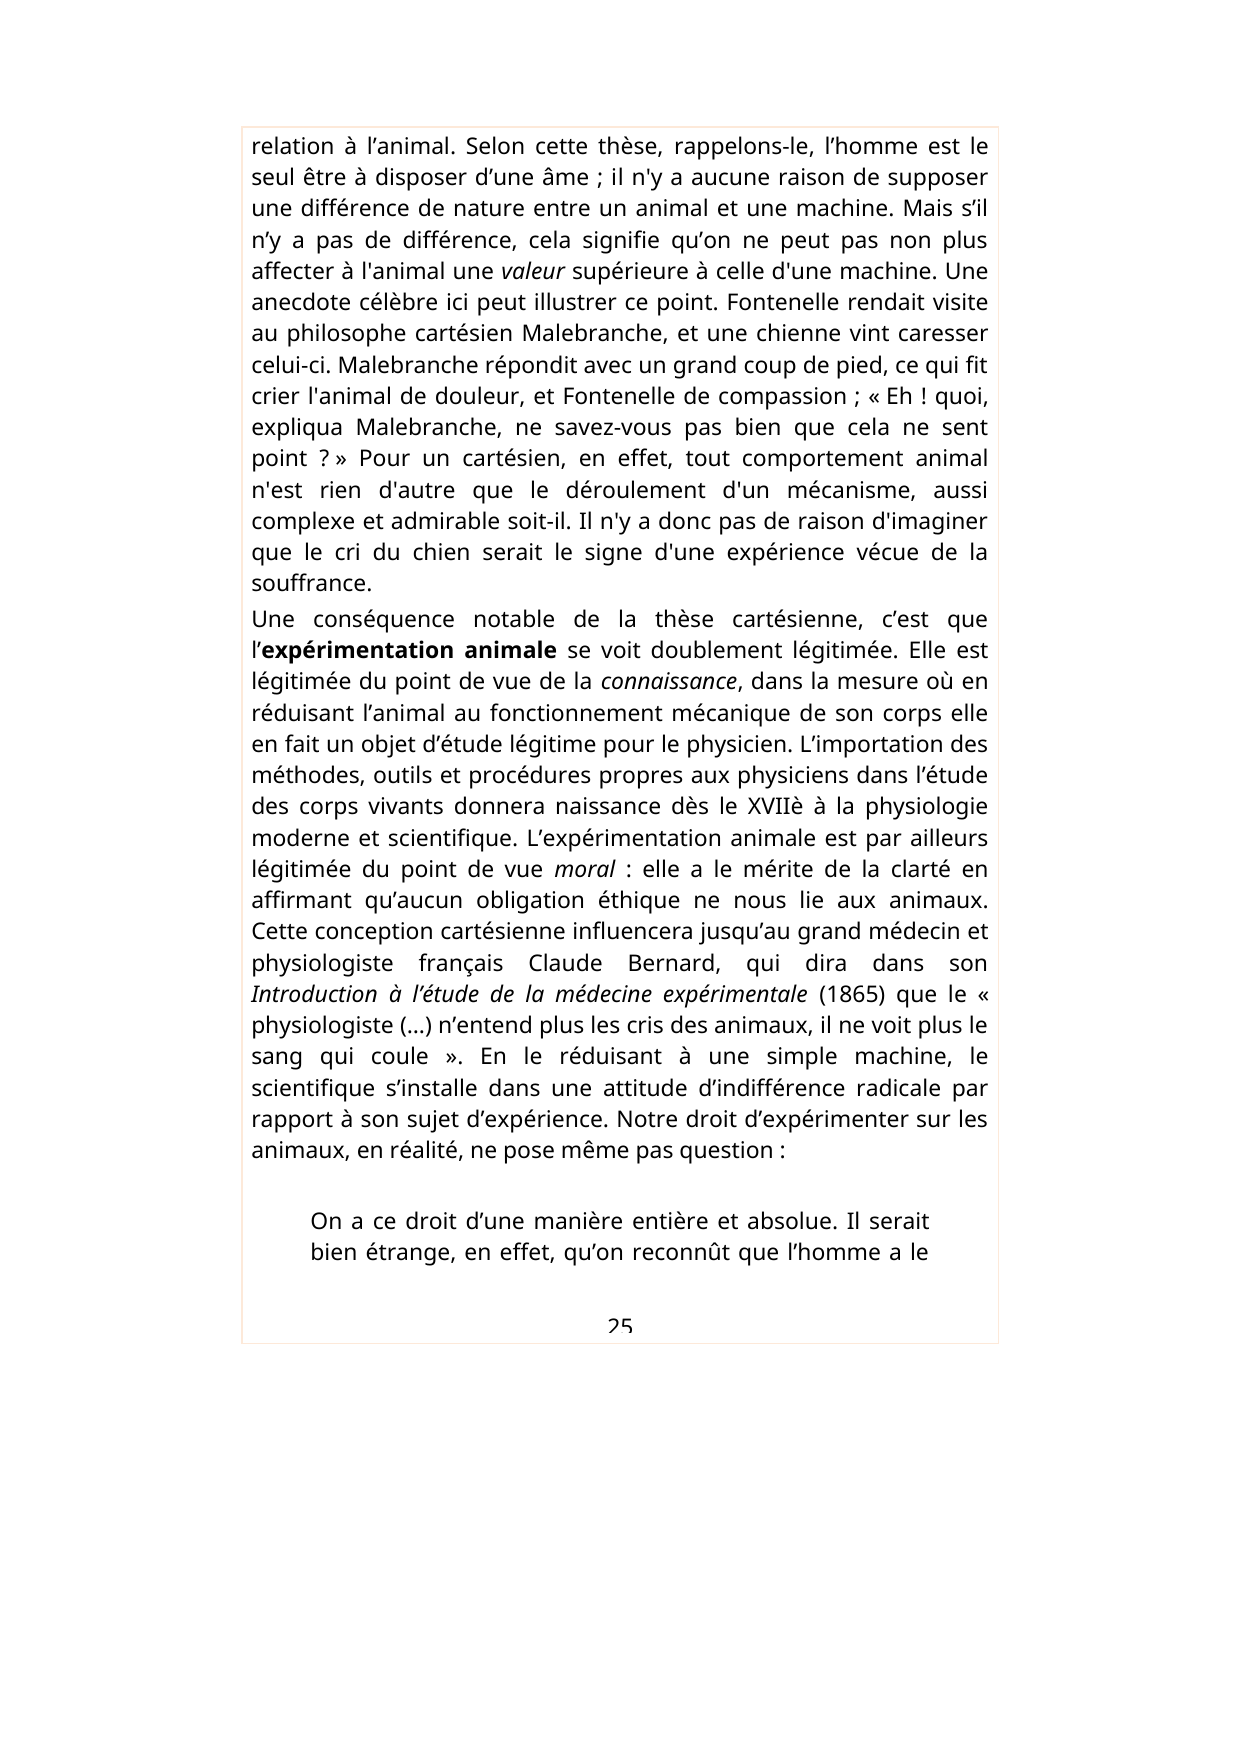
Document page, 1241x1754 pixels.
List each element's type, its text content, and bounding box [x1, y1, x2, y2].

text On a ce droit d’une manière entière et absolue. Il serait bien étrange, en effet, qu’on reconnût que l’homme a le [310, 1205, 930, 1267]
text Une conséquence notable de la thèse cartésienne, c’est que l’expérimentation animale se voit doublement légitimée. Elle est légitimée du point de vue de la connaissance, dans la mesure où en réduisant l’animal au fonctionnement mécanique de son corps elle en fait un objet d’étude légitime pour le physicien. L’importation des méthodes, outils et procédures propres aux physiciens dans l’étude des corps vivants donnera naissance dès le XVIIè à la physiologie moderne et scientifique. L’expérimentation animale est par ailleurs légitimée du point de vue moral : elle a le mérite de la clarté en affirmant qu’aucun obligation éthique ne nous lie aux animaux. Cette conception cartésienne influencera jusqu’au grand médecin et physiologiste français Claude Bernard, qui dira dans son Introduction à l’étude de la médecine expérimentale (1865) que le « physiologiste (…) n’entend plus les cris des animaux, il ne voit plus le sang qui coule ». En le réduisant à une simple machine, le scientifique s’installe dans une attitude d’indifférence radicale par rapport à son sujet d’expérience. Notre droit d’expérimenter sur les animaux, en réalité, ne pose même pas question : [251, 603, 989, 1165]
text relation à l’animal. Selon cette thèse, rappelons-le, l’homme est le seul être à disposer d’une âme ; il n'y a aucune raison de supposer une différence de nature entre un animal et une machine. Mais s’il n’y a pas de différence, cela signifie qu’on ne peut pas non plus affecter à l'animal une valeur supérieure à celle d'une machine. Une anecdote célèbre ici peut illustrer ce point. Fontenelle rendait visite au philosophe cartésien Malebranche, et une chienne vint caresser celui-ci. Malebranche répondit avec un grand coup de pied, ce qui fit crier l'animal de douleur, et Fontenelle de compassion ; « Eh ! quoi, expliqua Malebranche, ne savez-vous pas bien que cela ne sent point ? » Pour un cartésien, en effet, tout comportement animal n'est rien d'autre que le déroulement d'un mécanisme, aussi complexe et admirable soit-il. Il n'y a donc pas de raison d'imaginer que le cri du chien serait le signe d'une expérience vécue de la souffrance. [251, 130, 989, 599]
